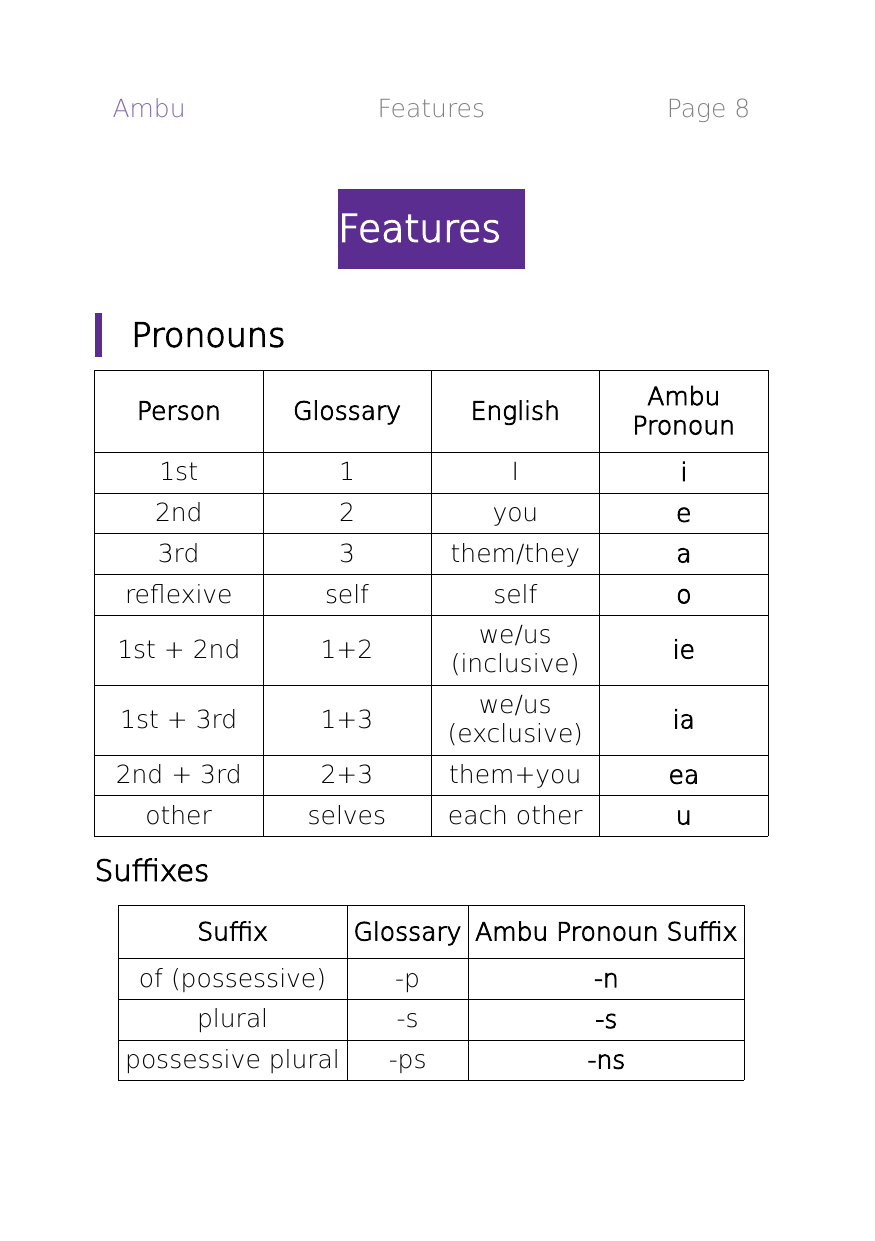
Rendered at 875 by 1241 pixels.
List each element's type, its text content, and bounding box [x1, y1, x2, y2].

table_cell plural [119, 1000, 347, 1039]
table_cell we/us (exclusive) [432, 686, 599, 754]
table_cell self [264, 575, 431, 615]
table_cell i [600, 453, 768, 492]
table_cell o [600, 575, 768, 615]
table_cell -s [469, 1000, 744, 1039]
table_cell e [600, 494, 768, 533]
table_cell 3rd [95, 534, 263, 574]
table_cell -p [348, 959, 468, 999]
table_cell 2 [264, 494, 431, 533]
table_cell 1st [95, 453, 263, 492]
table_cell 2nd + 3rd [95, 756, 263, 795]
table_cell 2nd [95, 494, 263, 533]
subtitle Pronouns [102, 313, 768, 357]
table_cell 1+3 [264, 686, 431, 754]
table_cell ia [600, 686, 768, 754]
table_cell a [600, 534, 768, 574]
table_cell reflexive [95, 575, 263, 615]
subtitle [525, 188, 768, 268]
table_cell each other [432, 796, 599, 836]
table_header Glossary [264, 371, 431, 452]
table_cell possessive plural [119, 1041, 347, 1080]
table_header Glossary [348, 906, 468, 958]
table_cell self [432, 575, 599, 615]
table_header Ambu Pronoun [600, 371, 768, 452]
table_cell -n [469, 959, 744, 999]
table_header Suffix [119, 906, 347, 958]
table_cell 2+3 [264, 756, 431, 795]
table_cell -ps [348, 1041, 468, 1080]
table_cell you [432, 494, 599, 533]
table_cell 1st + 3rd [95, 686, 263, 754]
table_cell ie [600, 616, 768, 684]
table_cell u [600, 796, 768, 836]
table_cell 1st + 2nd [95, 616, 263, 684]
subtitle Features [94, 188, 524, 268]
table_header Person [95, 371, 263, 452]
table_cell other [95, 796, 263, 836]
table_cell 3 [264, 534, 431, 574]
table_cell -ns [469, 1041, 744, 1080]
table_cell them/they [432, 534, 599, 574]
table_cell of (possessive) [119, 959, 347, 999]
table_cell -s [348, 1000, 468, 1039]
subtitle Suffixes [94, 854, 768, 888]
table_cell 1 [264, 453, 431, 492]
table_cell selves [264, 796, 431, 836]
table_cell them+you [432, 756, 599, 795]
table_cell 1+2 [264, 616, 431, 684]
table_cell I [432, 453, 599, 492]
table_cell we/us (inclusive) [432, 616, 599, 684]
table_header English [432, 371, 599, 452]
table_cell ea [600, 756, 768, 795]
table_header Ambu Pronoun Suffix [469, 906, 744, 958]
